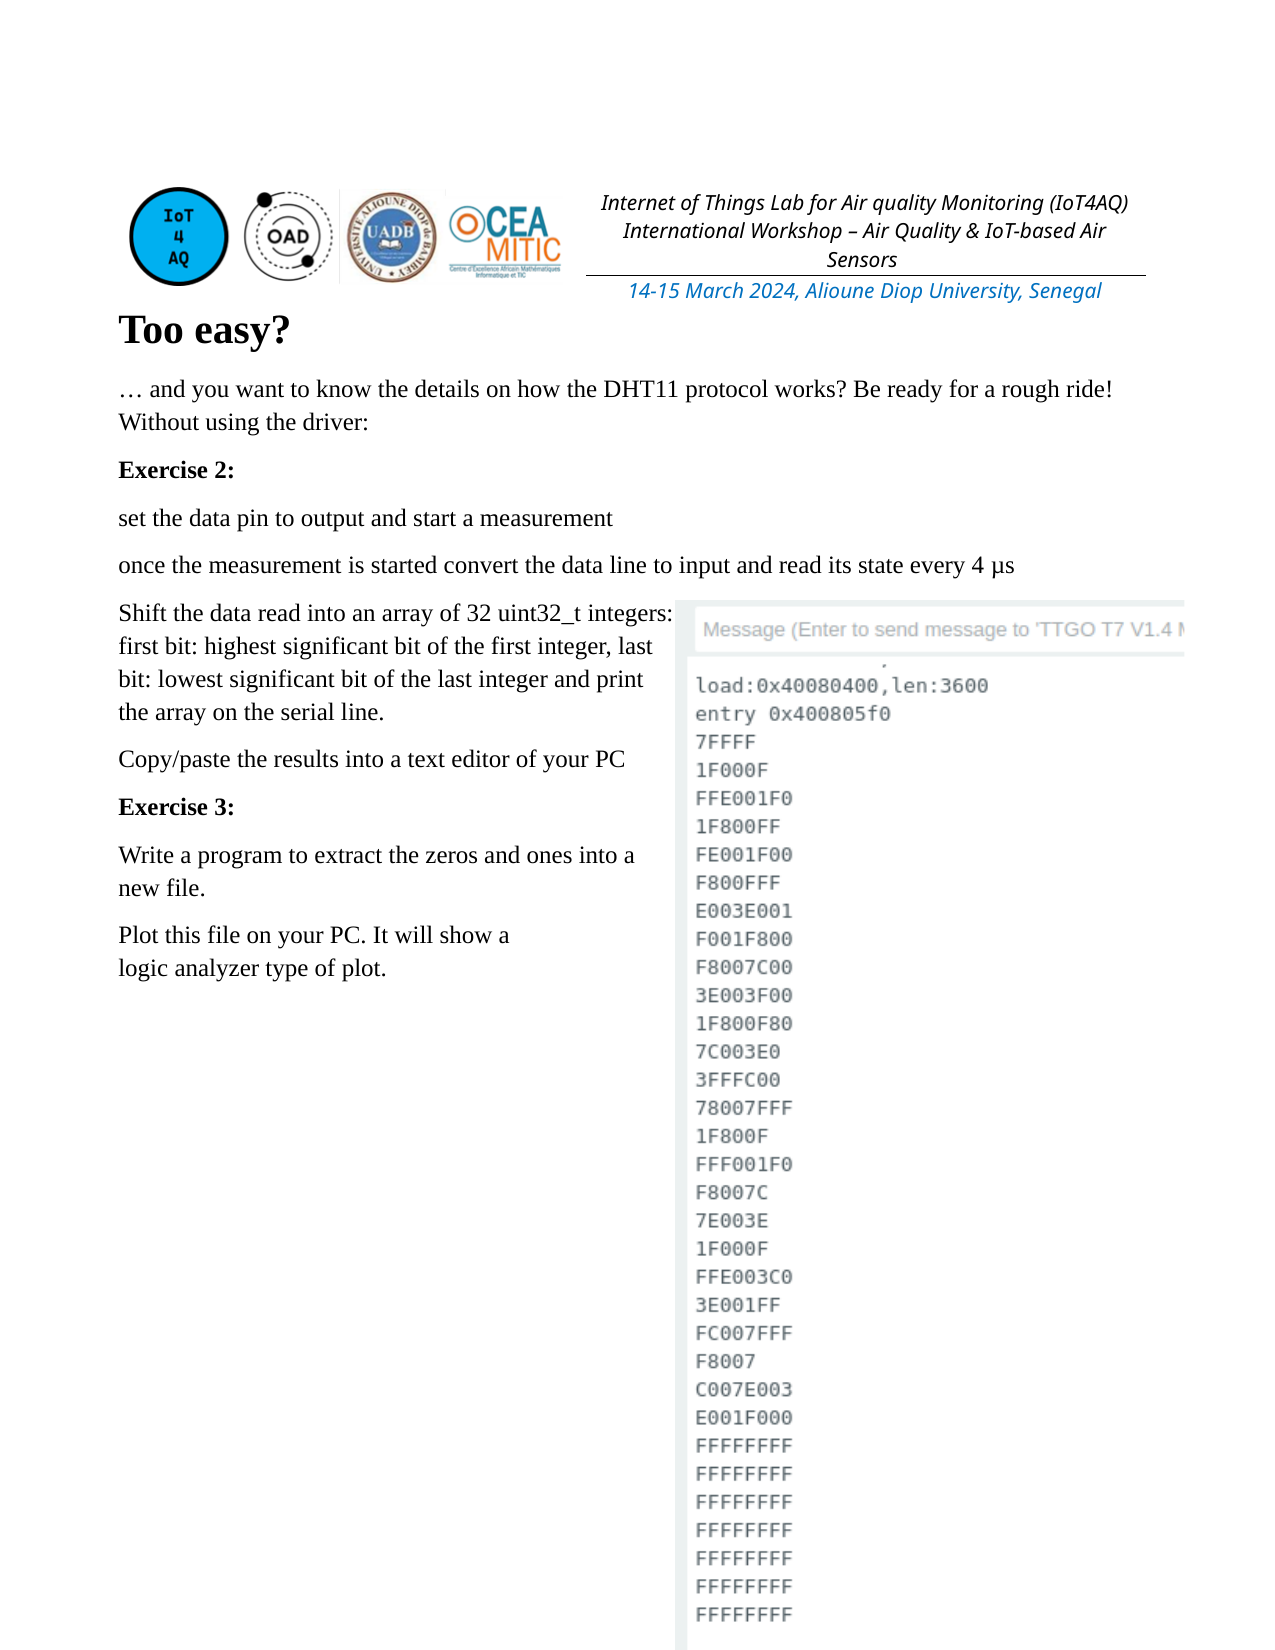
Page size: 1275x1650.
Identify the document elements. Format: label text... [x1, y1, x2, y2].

text Plot this file on your PC. It will show a logic analyzer type of plot. [118, 920, 675, 982]
text Write a program to extract the zeros and ones into a new file. [118, 840, 675, 901]
text Exercise 2: [118, 455, 1157, 484]
picture [129, 187, 564, 286]
text once the measurement is started convert the data line to input and read its state every 4 µs [118, 550, 1157, 579]
text Too easy? [118, 305, 1157, 353]
table_header Internet of Things Lab for Air quality Monitoring (IoT4AQ) International Workshop – Air Quality & IoT-based Air Sensors 14-15 March 2024, Alioune Diop University, Senegal [575, 188, 1157, 305]
text Copy/paste the results into a text editor of your PC [118, 744, 675, 773]
picture [675, 600, 1185, 1650]
table_header [118, 188, 575, 305]
text Shift the data read into an array of 32 uint32_t integers: first bit: highest significant bit of the first integer, last bit: lowest significant bit of the last integer and print the array on the serial line. [118, 598, 1157, 726]
text … and you want to know the details on how the DHT11 protocol works? Be ready for a rough ride! Without using the driver: [118, 374, 1157, 436]
text set the data pin to output and start a measurement [118, 503, 1157, 531]
text Exercise 3: [118, 792, 675, 821]
